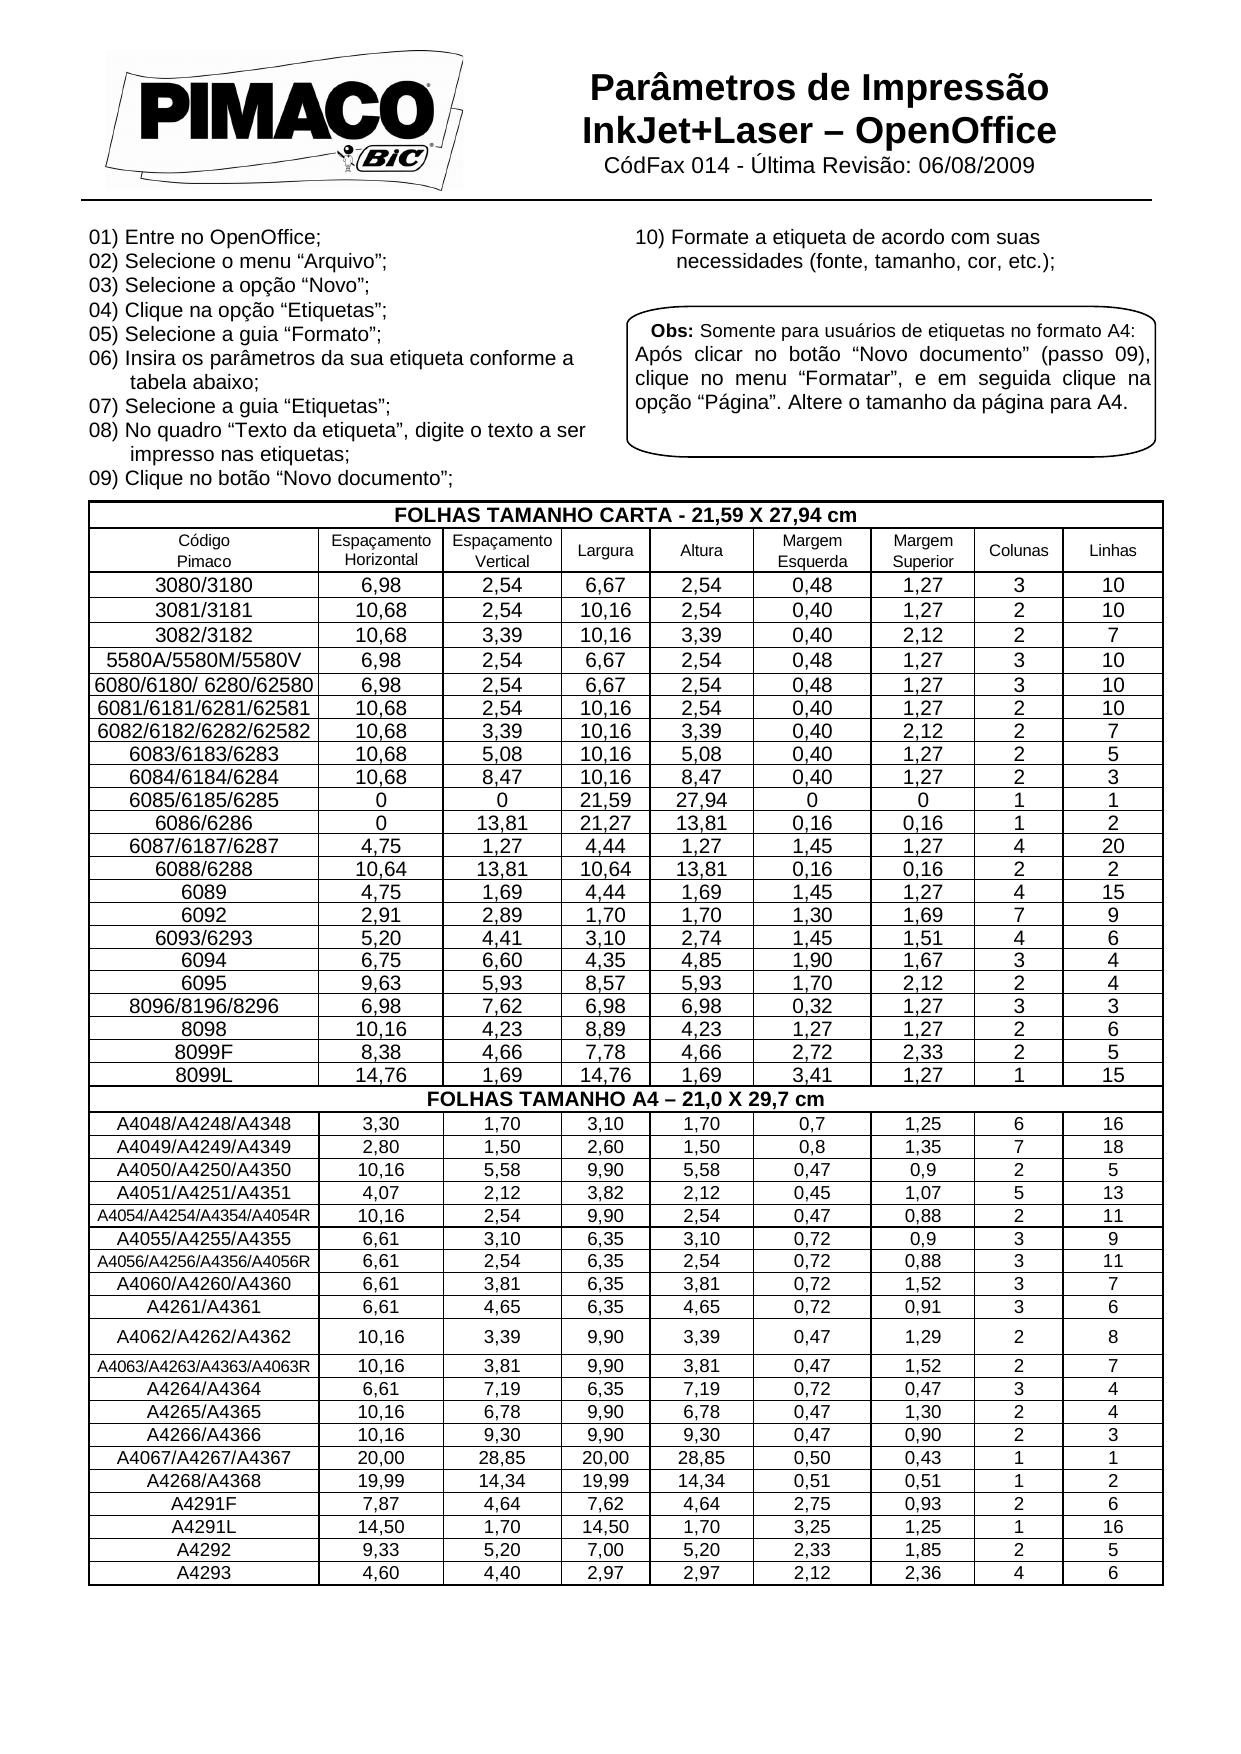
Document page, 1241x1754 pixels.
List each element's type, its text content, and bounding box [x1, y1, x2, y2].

table_cell 14,76 [319, 1063, 442, 1085]
table_cell 0,40 [754, 623, 870, 647]
table_cell 1 [975, 788, 1062, 810]
table_cell 14,76 [562, 1063, 649, 1085]
table_cell 4,75 [319, 834, 442, 856]
table_cell 1,27 [872, 573, 974, 597]
table_cell 3,10 [651, 1228, 753, 1249]
table_cell 9,90 [562, 1355, 649, 1377]
table_cell 14,50 [562, 1516, 649, 1538]
text 06) Insira os parâmetros da sua etiqueta conforme a tabela abaixo; [89, 346, 605, 394]
table_cell 0,48 [754, 674, 870, 695]
table_cell 6,98 [319, 648, 442, 672]
table_cell 1,27 [872, 1017, 974, 1039]
table_cell 5,93 [651, 971, 753, 993]
table_cell 1,70 [651, 903, 753, 924]
table_cell 6083/6183/6283 [90, 742, 318, 764]
table_cell 1,27 [872, 1063, 974, 1085]
table_cell 2 [975, 696, 1062, 718]
table_cell 28,85 [444, 1447, 561, 1469]
table_cell 1,35 [872, 1136, 974, 1158]
table_cell A4060/A4260/A4360 [90, 1273, 318, 1295]
table_cell 9,90 [562, 1401, 649, 1423]
table_cell 6 [1064, 1562, 1162, 1583]
table_cell 11 [1064, 1205, 1162, 1226]
table_cell 3,41 [754, 1063, 870, 1085]
table_cell 3,30 [320, 1113, 443, 1135]
table_cell 0,32 [754, 994, 870, 1016]
table_cell 1,70 [444, 1516, 561, 1538]
table_cell 4,35 [562, 949, 649, 970]
table_cell 19,99 [562, 1470, 649, 1492]
table_header FOLHAS TAMANHO CARTA - 21,59 X 27,94 cm [90, 503, 1162, 527]
table_cell 3 [975, 1250, 1062, 1272]
table_cell 6080/6180/ 6280/62580 [90, 674, 318, 695]
table_cell A4292 [90, 1539, 318, 1561]
table_cell 19,99 [320, 1470, 443, 1492]
table_cell 0,90 [872, 1424, 974, 1446]
table_cell 5 [1064, 1040, 1162, 1062]
table_cell A4062/A4262/A4362 [90, 1319, 318, 1354]
table_cell 1,70 [562, 903, 649, 924]
table_cell 7,19 [651, 1378, 753, 1400]
table_cell 8,47 [444, 765, 561, 787]
table_cell 3081/3181 [90, 598, 318, 622]
table_cell A4264/A4364 [90, 1378, 318, 1400]
table_cell 6085/6185/6285 [90, 788, 318, 810]
text 04) Clique na opção “Etiquetas”; [89, 297, 605, 322]
table_cell 1,07 [872, 1182, 974, 1203]
table_cell 10,16 [320, 1401, 443, 1423]
table_cell 0 [872, 788, 974, 810]
table_cell 4 [975, 1562, 1062, 1583]
table_cell 28,85 [651, 1447, 753, 1469]
table_cell 2 [975, 1401, 1062, 1423]
table_cell 3082/3182 [90, 623, 318, 647]
table_cell 4,65 [651, 1296, 753, 1318]
table_cell 10 [1064, 648, 1162, 672]
table_cell 2,89 [444, 903, 561, 924]
table_cell 10,16 [319, 1017, 442, 1039]
table_cell 5,20 [319, 926, 442, 947]
table_cell 4,65 [444, 1296, 561, 1318]
table_cell 6,98 [562, 994, 649, 1016]
table_cell 3,10 [562, 926, 649, 947]
text 05) Selecione a guia “Formato”; [89, 322, 605, 346]
table_cell 0,40 [754, 696, 870, 718]
table_cell A4266/A4366 [90, 1424, 318, 1446]
table_cell 21,27 [562, 811, 649, 833]
table_cell 0,48 [754, 573, 870, 597]
table_cell 9 [1064, 1228, 1162, 1249]
table_cell 7 [975, 1136, 1062, 1158]
table_cell 1,27 [872, 765, 974, 787]
table_cell Espaçamento Vertical [444, 529, 561, 571]
table_cell 20 [1064, 834, 1162, 856]
table_cell 2,54 [444, 648, 561, 672]
table_cell 4,64 [444, 1493, 561, 1515]
table_cell 4 [1064, 949, 1162, 970]
table_cell 11 [1064, 1250, 1162, 1272]
table_cell 10,68 [319, 742, 442, 764]
table_cell 4,66 [651, 1040, 753, 1062]
table_cell 14,50 [320, 1516, 443, 1538]
table_cell 1,70 [651, 1516, 753, 1538]
text Obs: Somente para usuários de etiquetas no formato A4: [635, 320, 1152, 342]
table_cell 2,12 [651, 1182, 753, 1203]
table_cell 2,54 [651, 674, 753, 695]
text 03) Selecione a opção “Novo”; [89, 273, 605, 297]
table_cell 6081/6181/6281/62581 [90, 696, 318, 718]
table_cell 1,30 [872, 1401, 974, 1423]
table_cell 8099L [90, 1063, 318, 1085]
table_cell 0 [444, 788, 561, 810]
table_cell 2 [975, 1159, 1062, 1181]
table_cell 0 [754, 788, 870, 810]
table_cell 4,64 [651, 1493, 753, 1515]
table_cell 9,30 [444, 1424, 561, 1446]
table_cell 2 [975, 623, 1062, 647]
table_cell 10,68 [319, 696, 442, 718]
table_cell 0 [319, 811, 442, 833]
table_cell 0,51 [754, 1470, 870, 1492]
table_cell 2,36 [872, 1562, 974, 1583]
table_cell 6094 [90, 949, 318, 970]
table_cell 1,70 [754, 971, 870, 993]
table_cell 1,70 [651, 1113, 753, 1135]
table_cell 3,82 [562, 1182, 649, 1203]
table_cell 6087/6187/6287 [90, 834, 318, 856]
text 10) Formate a etiqueta de acordo com suas necessidades (fonte, tamanho, cor, etc.); [635, 225, 1152, 273]
table_cell 8099F [90, 1040, 318, 1062]
table_cell 6 [1064, 926, 1162, 947]
table_cell 1 [975, 1063, 1062, 1085]
table_cell 0,72 [754, 1273, 870, 1295]
table_cell 3 [975, 573, 1062, 597]
table_cell 0,47 [872, 1378, 974, 1400]
table_cell 1 [975, 1470, 1062, 1492]
table_cell 2 [975, 765, 1062, 787]
table_cell 2 [975, 1539, 1062, 1561]
table_cell 2 [975, 1017, 1062, 1039]
table_cell 2 [1064, 1470, 1162, 1492]
table_cell Margem Esquerda [754, 529, 870, 571]
table_cell 4,41 [444, 926, 561, 947]
table_cell 1,27 [872, 696, 974, 718]
table_cell 1,69 [444, 880, 561, 902]
table_cell 1,50 [651, 1136, 753, 1158]
table_cell 2,72 [754, 1040, 870, 1062]
table_cell 6,61 [320, 1378, 443, 1400]
table_cell 1,69 [651, 1063, 753, 1085]
table_cell 0,47 [754, 1159, 870, 1181]
table_cell 7 [975, 903, 1062, 924]
table_cell 10,16 [562, 742, 649, 764]
table_cell 3 [975, 1273, 1062, 1295]
table_cell 2 [1064, 811, 1162, 833]
table_cell 5,08 [651, 742, 753, 764]
table_cell 13,81 [444, 811, 561, 833]
table_cell 21,59 [562, 788, 649, 810]
table_cell 6,35 [562, 1296, 649, 1318]
table_cell 10,16 [562, 623, 649, 647]
table_cell 0,93 [872, 1493, 974, 1515]
table_cell 8098 [90, 1017, 318, 1039]
table_cell 7,62 [444, 994, 561, 1016]
table_cell A4291F [90, 1493, 318, 1515]
text 09) Clique no botão “Novo documento”; [89, 466, 605, 490]
table_cell 13 [1064, 1182, 1162, 1203]
table_cell 10,16 [562, 598, 649, 622]
table_cell A4056/A4256/A4356/A4056R [90, 1250, 318, 1272]
table_cell 3,81 [651, 1273, 753, 1295]
table_cell 2 [1064, 857, 1162, 879]
table_cell 6 [1064, 1017, 1162, 1039]
table_cell 4 [975, 926, 1062, 947]
table_cell A4261/A4361 [90, 1296, 318, 1318]
text 02) Selecione o menu “Arquivo”; [89, 249, 605, 273]
table_cell 5,93 [444, 971, 561, 993]
table_cell 2,54 [651, 696, 753, 718]
text 07) Selecione a guia “Etiquetas”; [89, 394, 605, 418]
table_cell 2,54 [444, 1250, 561, 1272]
table_cell 5,58 [444, 1159, 561, 1181]
table_cell 10,16 [320, 1159, 443, 1181]
table_cell 2 [975, 742, 1062, 764]
table_cell 10,68 [319, 719, 442, 741]
table_cell 2 [975, 1040, 1062, 1062]
table_cell Margem Superior [872, 529, 974, 571]
table_cell 2,12 [872, 719, 974, 741]
table_cell 3 [975, 1228, 1062, 1249]
table_cell 6 [1064, 1296, 1162, 1318]
table_cell 1,69 [872, 903, 974, 924]
table_cell 27,94 [651, 788, 753, 810]
table_cell A4048/A4248/A4348 [90, 1113, 318, 1135]
table_cell Largura [562, 529, 649, 571]
table_cell 2,54 [651, 573, 753, 597]
table_cell 14,34 [444, 1470, 561, 1492]
table_cell 2 [975, 1493, 1062, 1515]
table_cell 1 [975, 811, 1062, 833]
table_cell 9,30 [651, 1424, 753, 1446]
table_cell 5,58 [651, 1159, 753, 1181]
table_cell 6,75 [319, 949, 442, 970]
table_cell 1,70 [444, 1113, 561, 1135]
table_cell 13,81 [651, 811, 753, 833]
table_cell 5 [1064, 1159, 1162, 1181]
table_cell 3,39 [651, 719, 753, 741]
table_cell 1,90 [754, 949, 870, 970]
table_cell 2,54 [651, 1250, 753, 1272]
table_cell 1,25 [872, 1516, 974, 1538]
table_cell 9 [1064, 903, 1162, 924]
table_cell 7,00 [562, 1539, 649, 1561]
table_cell 2,12 [444, 1182, 561, 1203]
table_cell 6,98 [651, 994, 753, 1016]
table_cell 0,7 [754, 1113, 870, 1135]
table_cell 6,67 [562, 648, 649, 672]
table_cell 0,47 [754, 1319, 870, 1354]
table_cell 1 [1064, 1447, 1162, 1469]
table_cell 1,45 [754, 926, 870, 947]
table_cell 2,54 [444, 696, 561, 718]
table_cell 2,54 [651, 1205, 753, 1226]
table_cell 6,35 [562, 1378, 649, 1400]
table_cell 6,61 [320, 1273, 443, 1295]
table_cell A4265/A4365 [90, 1401, 318, 1423]
table_cell 0,40 [754, 765, 870, 787]
table_cell 4,66 [444, 1040, 561, 1062]
table_cell 0,47 [754, 1401, 870, 1423]
table_cell 0,43 [872, 1447, 974, 1469]
table_cell 1 [975, 1516, 1062, 1538]
table_cell 3 [975, 949, 1062, 970]
table_cell 3,39 [444, 1319, 561, 1354]
table_cell 3 [1064, 765, 1162, 787]
table_cell A4051/A4251/A4351 [90, 1182, 318, 1203]
table_cell 7 [1064, 719, 1162, 741]
table_cell 16 [1064, 1516, 1162, 1538]
table_cell 10,16 [320, 1355, 443, 1377]
table_cell Altura [651, 529, 753, 571]
table_cell 0,72 [754, 1228, 870, 1249]
table_cell 1,45 [754, 834, 870, 856]
table_cell 6089 [90, 880, 318, 902]
table_cell 1,27 [872, 598, 974, 622]
table_cell 5 [1064, 742, 1162, 764]
table_cell A4063/A4263/A4363/A4063R [90, 1355, 318, 1377]
table_cell 3,81 [444, 1273, 561, 1295]
table_cell 2,74 [651, 926, 753, 947]
table_cell 1,69 [651, 880, 753, 902]
table_cell 6,98 [319, 994, 442, 1016]
table_cell 2,54 [444, 674, 561, 695]
table_cell 2 [975, 1424, 1062, 1446]
table_cell 4 [1064, 1378, 1162, 1400]
table_cell 7,19 [444, 1378, 561, 1400]
table_cell A4054/A4254/A4354/A4054R [90, 1205, 318, 1226]
table_cell 2,60 [562, 1136, 649, 1158]
table_cell 9,90 [562, 1424, 649, 1446]
table_cell 6,61 [320, 1228, 443, 1249]
table_cell 6,67 [562, 674, 649, 695]
table_cell 10,68 [319, 623, 442, 647]
table_cell 5,08 [444, 742, 561, 764]
table_cell 5 [975, 1182, 1062, 1203]
table_cell 7,87 [320, 1493, 443, 1515]
table_cell 0,40 [754, 598, 870, 622]
table_cell 0,47 [754, 1205, 870, 1226]
table_cell 10,64 [319, 857, 442, 879]
table_cell 1,25 [872, 1113, 974, 1135]
table_cell 8096/8196/8296 [90, 994, 318, 1016]
table_cell 6,61 [320, 1296, 443, 1318]
table_cell 6092 [90, 903, 318, 924]
table_cell A4268/A4368 [90, 1470, 318, 1492]
table_cell 8,47 [651, 765, 753, 787]
table_cell 4,40 [444, 1562, 561, 1583]
table_cell 4,60 [320, 1562, 443, 1583]
table_cell 6,78 [651, 1401, 753, 1423]
table_cell 1,67 [872, 949, 974, 970]
text 08) No quadro “Texto da etiqueta”, digite o texto a ser impresso nas etiquetas; [89, 418, 605, 466]
table_cell 0,16 [872, 811, 974, 833]
table_cell 1,85 [872, 1539, 974, 1561]
table_cell 6086/6286 [90, 811, 318, 833]
table_cell 4 [975, 880, 1062, 902]
table_cell 6093/6293 [90, 926, 318, 947]
table_cell 0,9 [872, 1159, 974, 1181]
table_cell 1,45 [754, 880, 870, 902]
table_cell 6,67 [562, 573, 649, 597]
table_cell 0,16 [754, 857, 870, 879]
table_cell 1,30 [754, 903, 870, 924]
table_cell 4,75 [319, 880, 442, 902]
table_cell 3080/3180 [90, 573, 318, 597]
table_cell 6,60 [444, 949, 561, 970]
table_cell 13,81 [444, 857, 561, 879]
table_cell 10 [1064, 598, 1162, 622]
table_cell 3,10 [444, 1228, 561, 1249]
table_cell 3 [975, 1296, 1062, 1318]
table_cell A4055/A4255/A4355 [90, 1228, 318, 1249]
table_cell 1,27 [651, 834, 753, 856]
table_cell 4,44 [562, 880, 649, 902]
table_cell 4,85 [651, 949, 753, 970]
table_cell 1,50 [444, 1136, 561, 1158]
table_cell 6084/6184/6284 [90, 765, 318, 787]
table_cell 0,9 [872, 1228, 974, 1249]
table_cell 3 [1064, 1424, 1162, 1446]
table_cell 7 [1064, 1273, 1162, 1295]
table_cell 0 [319, 788, 442, 810]
table_cell Colunas [975, 529, 1062, 571]
table_cell 2 [975, 857, 1062, 879]
table_cell 10,68 [319, 598, 442, 622]
table_cell 1,52 [872, 1273, 974, 1295]
table_cell 8 [1064, 1319, 1162, 1354]
table_cell 3 [975, 674, 1062, 695]
table_cell 5580A/5580M/5580V [90, 648, 318, 672]
table_cell 6088/6288 [90, 857, 318, 879]
text Após clicar no botão “Novo documento” (passo 09), clique no menu “Formatar”, e em seguida clique na opção “Página”. Altere o tamanho da página para A4. [635, 342, 1152, 414]
table_cell 2 [975, 719, 1062, 741]
table_cell 18 [1064, 1136, 1162, 1158]
table_cell 10,16 [562, 719, 649, 741]
table_cell Linhas [1064, 529, 1162, 571]
table_cell 7 [1064, 623, 1162, 647]
table_cell 6,35 [562, 1273, 649, 1295]
table_cell 1,51 [872, 926, 974, 947]
table_cell 13,81 [651, 857, 753, 879]
table_cell 0,16 [754, 811, 870, 833]
table_cell 0,45 [754, 1182, 870, 1203]
table_cell 10,16 [562, 696, 649, 718]
table_cell 4,23 [444, 1017, 561, 1039]
table_cell 6,98 [319, 573, 442, 597]
table_cell 6095 [90, 971, 318, 993]
table_cell 16 [1064, 1113, 1162, 1135]
table_cell 1,27 [444, 834, 561, 856]
table_cell 2 [975, 1205, 1062, 1226]
picture [105, 50, 464, 191]
table_cell 3 [975, 994, 1062, 1016]
table_cell 1,27 [872, 834, 974, 856]
table_cell A4293 [90, 1562, 318, 1583]
table_cell 10,64 [562, 857, 649, 879]
table_cell A4049/A4249/A4349 [90, 1136, 318, 1158]
table_cell 2 [975, 1355, 1062, 1377]
table_cell 6,98 [319, 674, 442, 695]
table_cell 4 [1064, 971, 1162, 993]
table_cell 2 [975, 1319, 1062, 1354]
table_cell 6 [975, 1113, 1062, 1135]
table_cell 2 [975, 971, 1062, 993]
table_cell 5,20 [651, 1539, 753, 1561]
table_cell 2,12 [754, 1562, 870, 1583]
table_cell 0,8 [754, 1136, 870, 1158]
table_cell 4 [1064, 1401, 1162, 1423]
table_cell 0,40 [754, 742, 870, 764]
table_cell 1,27 [872, 880, 974, 902]
table_cell 2,54 [444, 573, 561, 597]
table_cell 2,97 [651, 1562, 753, 1583]
table_cell 2,54 [444, 598, 561, 622]
table_cell 1,27 [754, 1017, 870, 1039]
table_cell 4,44 [562, 834, 649, 856]
table_cell 1,69 [444, 1063, 561, 1085]
table_cell Código Pimaco [90, 529, 318, 571]
table_cell 0,40 [754, 719, 870, 741]
table_cell 0,72 [754, 1250, 870, 1272]
table_cell 10,16 [320, 1424, 443, 1446]
table_cell 2,54 [651, 648, 753, 672]
table_cell 6,61 [320, 1250, 443, 1272]
table_cell 20,00 [562, 1447, 649, 1469]
table_cell 9,63 [319, 971, 442, 993]
table_cell 6,35 [562, 1228, 649, 1249]
table_cell 0,88 [872, 1205, 974, 1226]
table_cell 14,34 [651, 1470, 753, 1492]
table_cell 10 [1064, 573, 1162, 597]
table_cell 9,33 [320, 1539, 443, 1561]
table_cell 9,90 [562, 1205, 649, 1226]
table_cell 1,27 [872, 742, 974, 764]
table_cell 1,52 [872, 1355, 974, 1377]
table_cell 0,16 [872, 857, 974, 879]
table_cell 3 [1064, 994, 1162, 1016]
table_cell 2,33 [754, 1539, 870, 1561]
table_cell 4,23 [651, 1017, 753, 1039]
table_cell 6 [1064, 1493, 1162, 1515]
table_cell 15 [1064, 1063, 1162, 1085]
table_cell 5 [1064, 1539, 1162, 1561]
table_cell 3,81 [651, 1355, 753, 1377]
table_cell 2,12 [872, 971, 974, 993]
table_cell 2,54 [651, 598, 753, 622]
table_cell 15 [1064, 880, 1162, 902]
table_cell 0,51 [872, 1470, 974, 1492]
table_cell 0,72 [754, 1378, 870, 1400]
table_cell 9,90 [562, 1319, 649, 1354]
table_cell 7,62 [562, 1493, 649, 1515]
table_cell 3,10 [562, 1113, 649, 1135]
table_cell 4 [975, 834, 1062, 856]
table_cell FOLHAS TAMANHO A4 – 21,0 X 29,7 cm [90, 1087, 1162, 1111]
table_cell 8,89 [562, 1017, 649, 1039]
table_cell 2,12 [872, 623, 974, 647]
table_cell A4291L [90, 1516, 318, 1538]
table_cell 1 [1064, 788, 1162, 810]
text 01) Entre no OpenOffice; [89, 225, 605, 249]
table_cell 2,54 [444, 1205, 561, 1226]
table_cell 6082/6182/6282/62582 [90, 719, 318, 741]
table_cell 8,38 [319, 1040, 442, 1062]
table_cell 3,39 [444, 719, 561, 741]
table_cell 10,16 [320, 1205, 443, 1226]
table_cell 3,39 [651, 623, 753, 647]
table_cell 2,97 [562, 1562, 649, 1583]
table_cell 9,90 [562, 1159, 649, 1181]
table_cell 10 [1064, 674, 1162, 695]
table_cell 10,16 [320, 1319, 443, 1354]
table_cell 1,27 [872, 648, 974, 672]
table_cell 1,27 [872, 994, 974, 1016]
table_cell 10 [1064, 696, 1162, 718]
table_cell 2,91 [319, 903, 442, 924]
table_cell 3 [975, 648, 1062, 672]
table_cell 2 [975, 598, 1062, 622]
table_cell 3 [975, 1378, 1062, 1400]
table_cell A4067/A4267/A4367 [90, 1447, 318, 1469]
table_cell 0,48 [754, 648, 870, 672]
table_cell 0,47 [754, 1355, 870, 1377]
table_cell 7 [1064, 1355, 1162, 1377]
table_cell 3,39 [651, 1319, 753, 1354]
table_cell 0,47 [754, 1424, 870, 1446]
table_cell 0,91 [872, 1296, 974, 1318]
table_cell 2,75 [754, 1493, 870, 1515]
table_cell 6,35 [562, 1250, 649, 1272]
table_cell 20,00 [320, 1447, 443, 1469]
table_cell 1 [975, 1447, 1062, 1469]
table_cell 10,68 [319, 765, 442, 787]
table_cell 8,57 [562, 971, 649, 993]
table_cell 2,33 [872, 1040, 974, 1062]
table_cell 4,07 [320, 1182, 443, 1203]
table_cell 2,80 [320, 1136, 443, 1158]
table_cell A4050/A4250/A4350 [90, 1159, 318, 1181]
table_cell 6,78 [444, 1401, 561, 1423]
table_cell 0,88 [872, 1250, 974, 1272]
table_cell 1,27 [872, 674, 974, 695]
table_cell Espaçamento Horizontal [319, 529, 442, 571]
table_cell 3,39 [444, 623, 561, 647]
table_cell 0,50 [754, 1447, 870, 1469]
table_cell 3,81 [444, 1355, 561, 1377]
table_cell 3,25 [754, 1516, 870, 1538]
table_cell 10,16 [562, 765, 649, 787]
table_cell 0,72 [754, 1296, 870, 1318]
table_cell 5,20 [444, 1539, 561, 1561]
table_cell 7,78 [562, 1040, 649, 1062]
table_cell 1,29 [872, 1319, 974, 1354]
